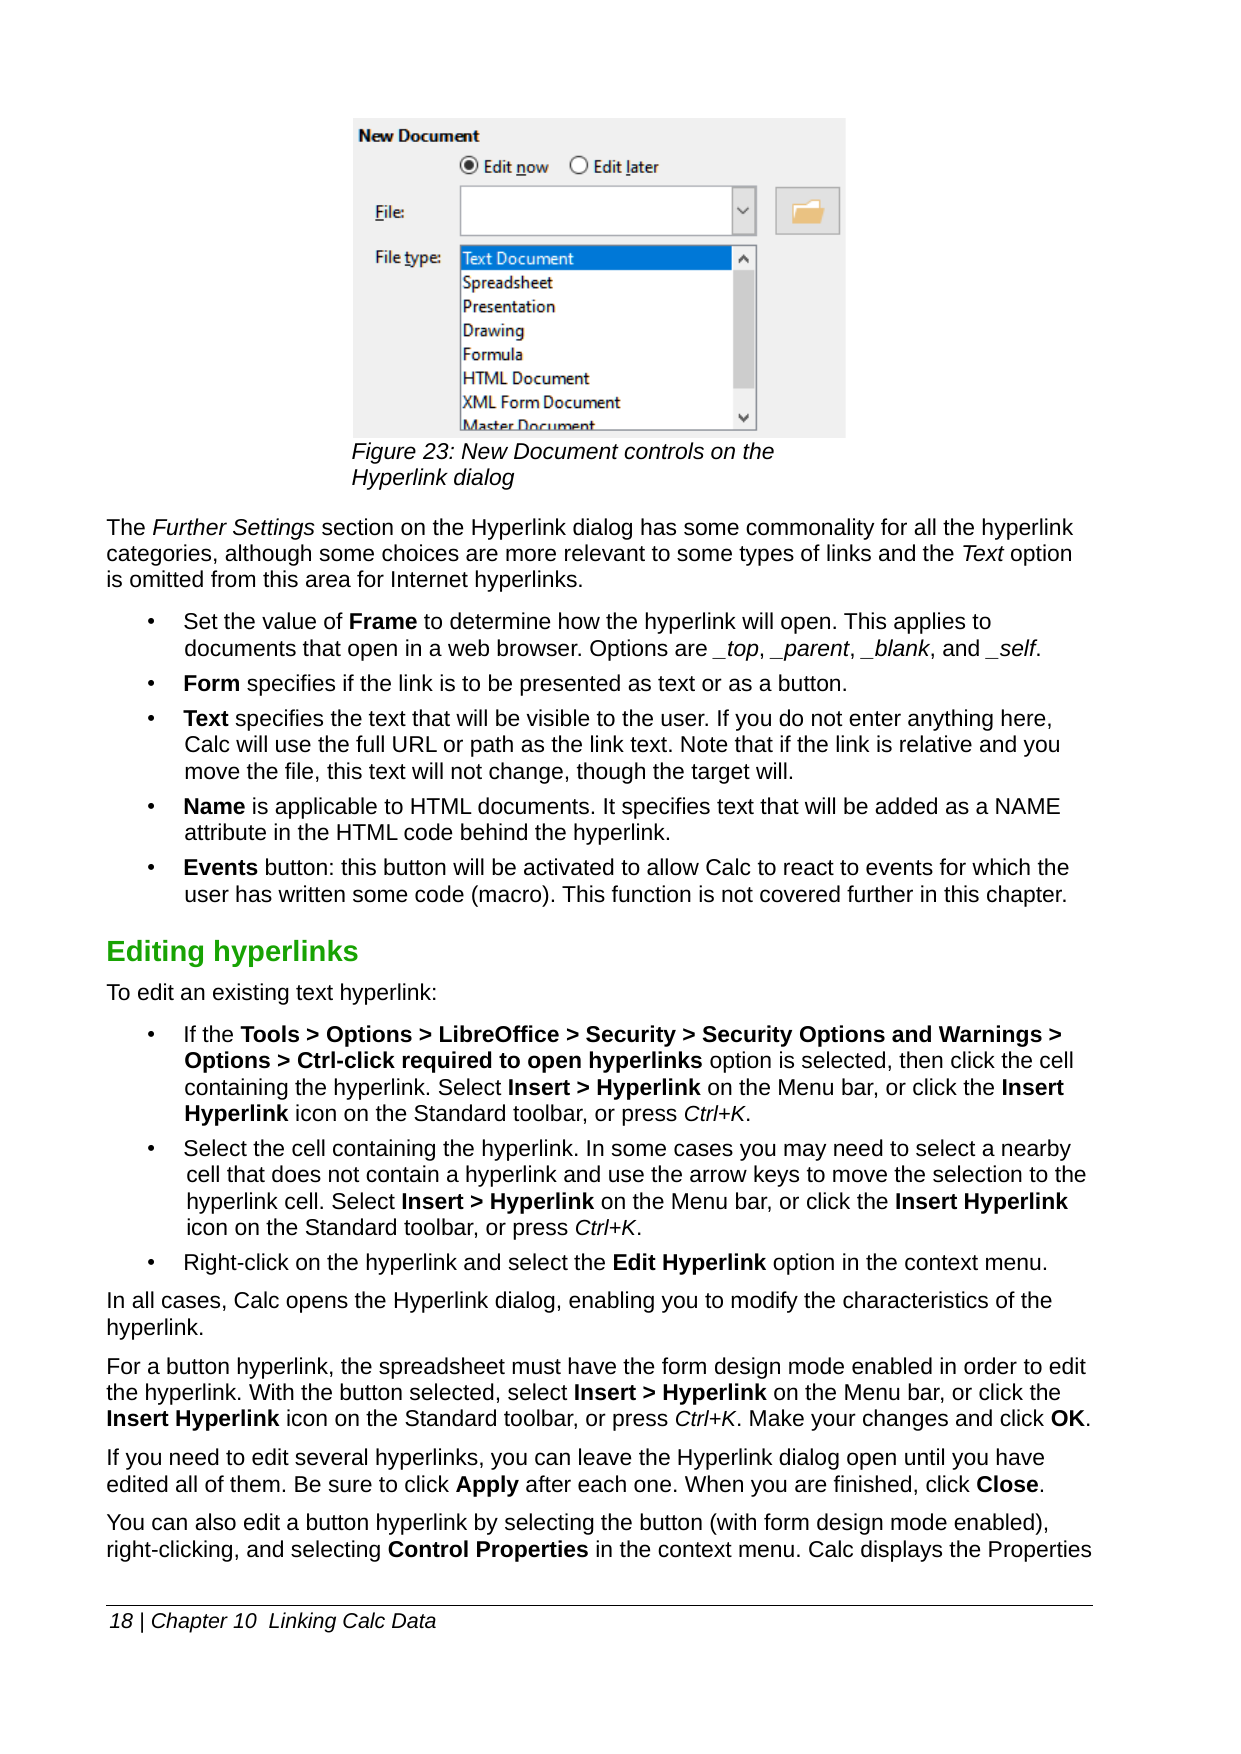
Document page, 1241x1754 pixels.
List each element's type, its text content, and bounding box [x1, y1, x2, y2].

text Figure 23: New Document controls on the Hyperlink dialog [351, 118, 847, 490]
text To edit an existing text hyperlink: [106, 979, 1093, 1005]
list If the Tools > Options > LibreOffice > Security > Security Options and Warnings > Options > Ctrl-click required to open hyperlinks option is selected, then click the cell containing the hyperlink. Select Insert > Hyperlink on the Menu bar, or click the Insert Hyperlink icon on the Standard toolbar, or press Ctrl+K. [144, 1018, 1093, 1126]
picture [353, 118, 846, 438]
subtitle Editing hyperlinks [106, 934, 1093, 967]
list Right-click on the hyperlink and select the Edit Hyperlink option in the context menu. [144, 1246, 1093, 1278]
list Events button: this button will be activated to allow Calc to react to events for which the user has written some code (macro). This function is not covered further in this chapter. [144, 851, 1093, 910]
list The Further Settings section on the Hyperlink dialog has some commonality for all the hyperlink categories, although some choices are more relevant to some types of links and the Text option is omitted from this area for Internet hyperlinks. [106, 514, 1093, 593]
list Select the cell containing the hyperlink. In some cases you may need to select a nearby cell that does not contain a hyperlink and use the arrow keys to move the selection to the hyperlink cell. Select Insert > Hyperlink on the Menu bar, or click the Insert Hyperlink icon on the Standard toolbar, or press Ctrl+K. [144, 1132, 1093, 1240]
list Text specifies the text that will be visible to the user. If you do not enter anything here, Calc will use the full URL or path as the link text. Note that if the link is relative and you move the file, this text will not change, though the target will. [144, 702, 1093, 784]
text If you need to edit several hyperlinks, you can leave the Hyperlink dialog open until you have edited all of them. Be sure to click Apply after each one. When you are finished, click Close. [106, 1444, 1093, 1497]
text In all cases, Calc opens the Hyperlink dialog, enabling you to modify the characteristics of the hyperlink. [106, 1287, 1093, 1340]
text You can also edit a button hyperlink by selecting the button (with form design mode enabled), right-clicking, and selecting Control Properties in the context menu. Calc displays the Properties [106, 1509, 1093, 1562]
list Name is applicable to HTML documents. It specifies text that will be added as a NAME attribute in the HTML code behind the hyperlink. [144, 790, 1093, 846]
list Form specifies if the link is to be presented as text or as a button. [144, 667, 1093, 696]
text For a button hyperlink, the spreadsheet must have the form design mode enabled in order to edit the hyperlink. With the button selected, select Insert > Hyperlink on the Menu bar, or click the Insert Hyperlink icon on the Standard toolbar, or press Ctrl+K. Make your changes and click OK. [106, 1353, 1093, 1432]
list Set the value of Frame to determine how the hyperlink will open. This applies to documents that open in a web browser. Options are _top, _parent, _blank, and _self. [144, 605, 1093, 661]
